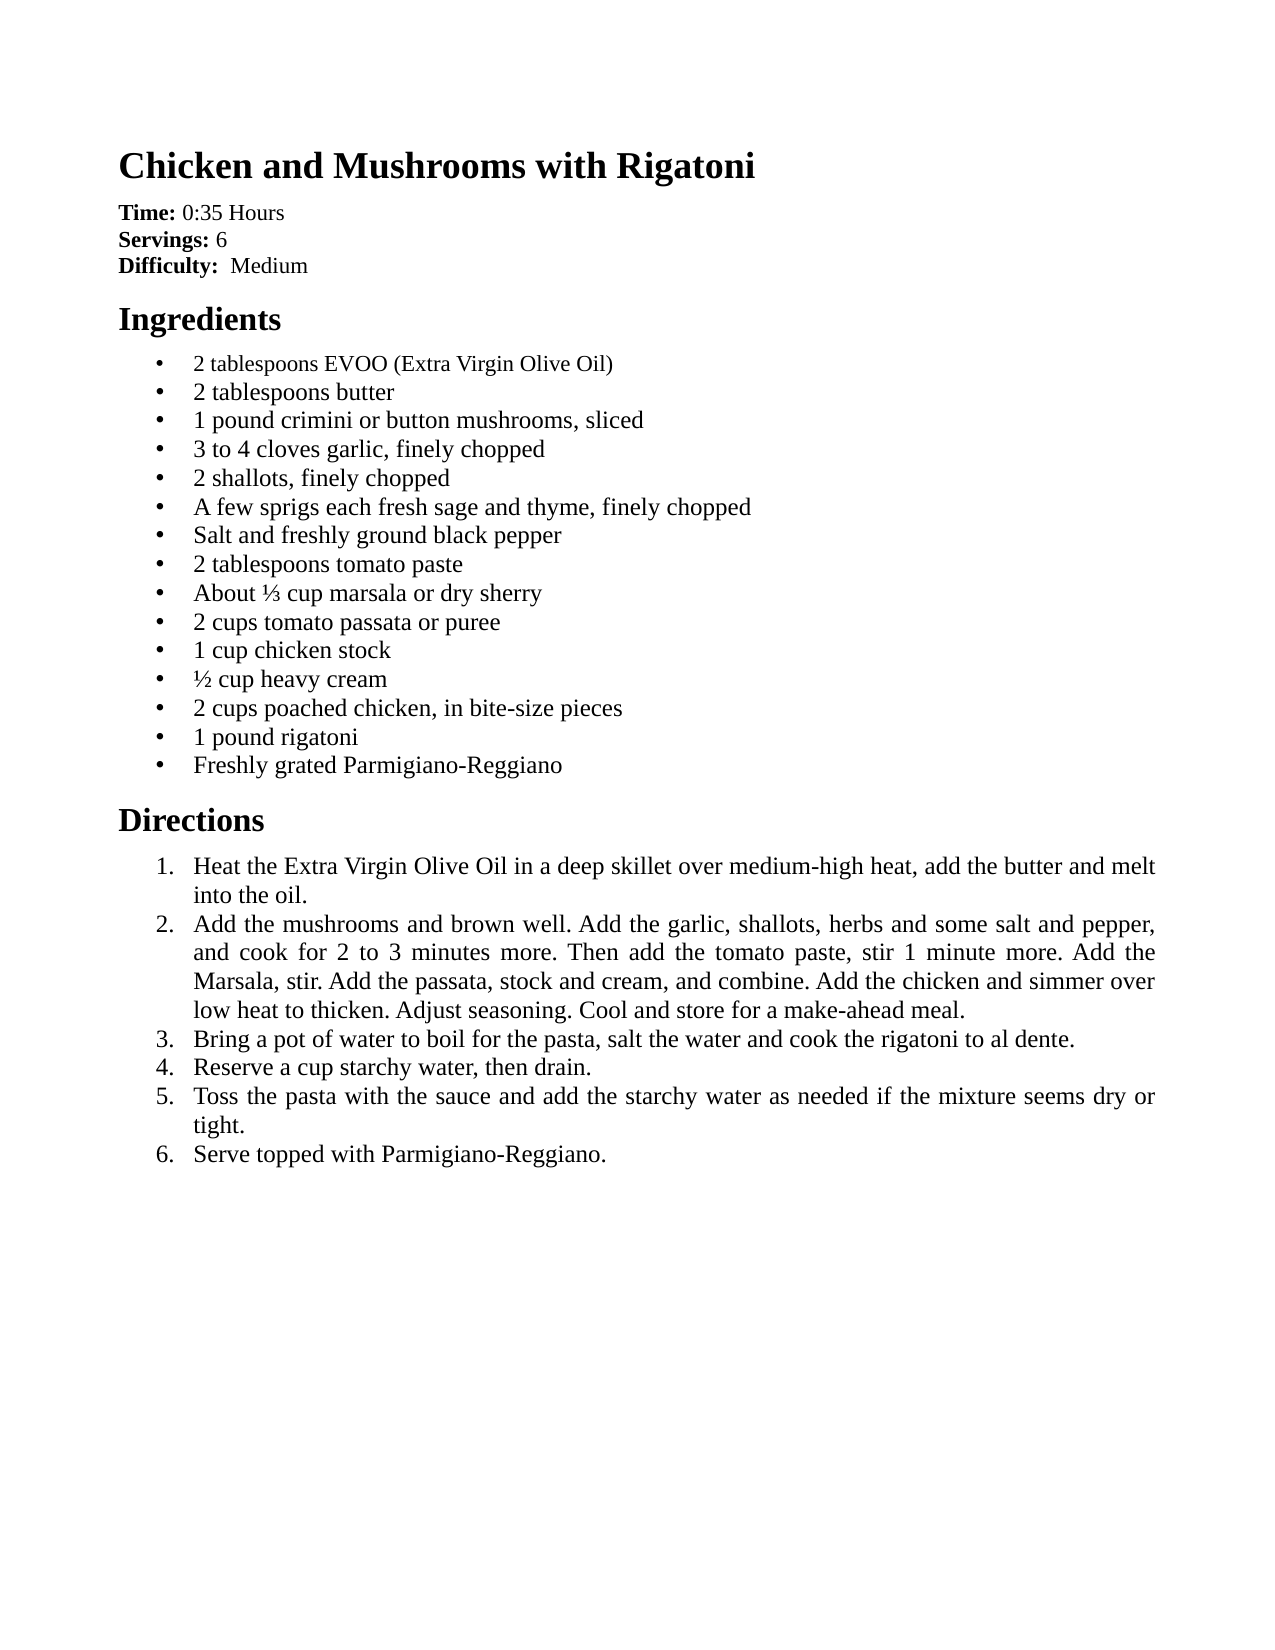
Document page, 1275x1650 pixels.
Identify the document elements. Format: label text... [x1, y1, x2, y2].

list Toss the pasta with the sauce and add the starchy water as needed if the mixture seems dry or tight. [156, 1081, 1157, 1139]
text Difficulty: Medium [118, 252, 1157, 278]
list Reserve a cup starchy water, then drain. [156, 1052, 1157, 1081]
list 1 cup chicken stock [156, 635, 1157, 664]
subtitle Ingredients [118, 299, 1157, 338]
list 1 pound rigatoni [156, 722, 1157, 750]
list 3 to 4 cloves garlic, finely chopped [156, 434, 1157, 463]
list 2 tablespoons EVOO (Extra Virgin Olive Oil) [156, 350, 1157, 377]
list 2 shallots, finely chopped [156, 463, 1157, 492]
list Bring a pot of water to boil for the pasta, salt the water and cook the rigatoni to al dente. [156, 1024, 1157, 1052]
list 1 pound crimini or button mushrooms, sliced [156, 405, 1157, 434]
list Freshly grated Parmigiano-Reggiano [156, 750, 1157, 779]
subtitle Chicken and Mushrooms with Rigatoni [118, 143, 1157, 187]
list 2 cups tomato passata or puree [156, 607, 1157, 635]
list A few sprigs each fresh sage and thyme, finely chopped [156, 492, 1157, 520]
subtitle Directions [118, 800, 1157, 839]
list Salt and freshly ground black pepper [156, 520, 1157, 549]
list 2 tablespoons tomato paste [156, 549, 1157, 578]
list 2 cups poached chicken, in bite-size pieces [156, 693, 1157, 722]
list Serve topped with Parmigiano-Reggiano. [156, 1139, 1157, 1167]
list ½ cup heavy cream [156, 664, 1157, 693]
text Time: 0:35 Hours [118, 199, 1157, 226]
list About ⅓ cup marsala or dry sherry [156, 578, 1157, 607]
list Heat the Extra Virgin Olive Oil in a deep skillet over medium-high heat, add the butter and melt into the oil. [156, 851, 1157, 909]
list 2 tablespoons butter [156, 377, 1157, 405]
text Servings: 6 [118, 226, 1157, 252]
list Add the mushrooms and brown well. Add the garlic, shallots, herbs and some salt and pepper, and cook for 2 to 3 minutes more. Then add the tomato paste, stir 1 minute more. Add the Marsala, stir. Add the passata, stock and cream, and combine. Add the chicken and simmer over low heat to thicken. Adjust seasoning. Cool and store for a make-ahead meal. [156, 909, 1157, 1024]
